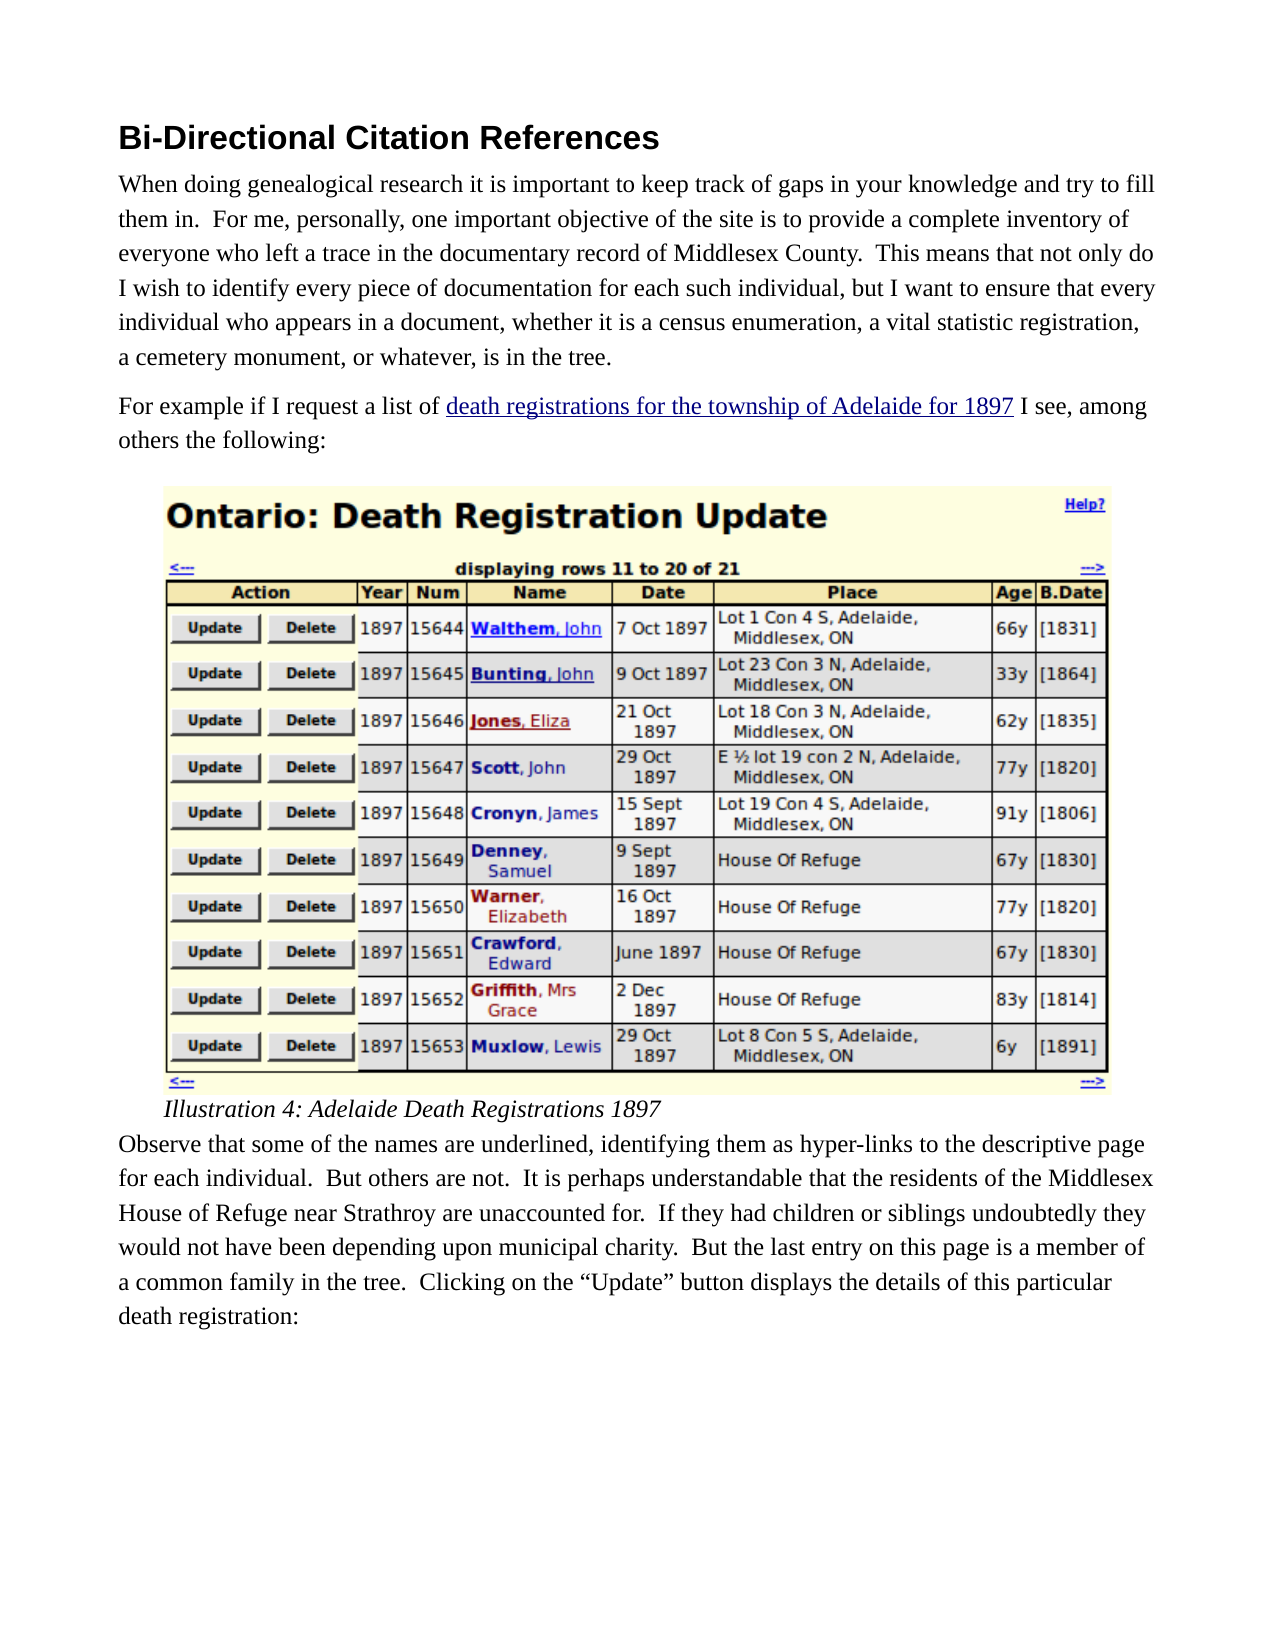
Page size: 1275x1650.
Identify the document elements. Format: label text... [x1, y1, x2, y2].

picture [163, 486, 1112, 1095]
text For example if I request a list of death registrations for the township of Adelaide for 1897 I see, among others the following: [118, 391, 1157, 454]
subtitle Bi-Directional Citation References [118, 118, 1157, 157]
text Observe that some of the names are underlined, identifying them as hyper-links to the descriptive page for each individual. But others are not. It is perhaps understandable that the residents of the Middlesex House of Refuge near Strathroy are unaccounted for. If they had children or siblings undoubtedly they would not have been depending upon municipal charity. But the last entry on this page is a member of a common family in the tree. Clicking on the “Update” button displays the details of this particular death registration: [118, 1020, 1157, 1330]
text Illustration 4: Adelaide Death Registrations 1897 [163, 1095, 1112, 1123]
text When doing genealogical research it is important to keep track of gaps in your knowledge and try to fill them in. For me, personally, one important objective of the site is to provide a complete inventory of everyone who left a trace in the documentary record of Middlesex County. This means that not only do I wish to identify every piece of documentation for each such individual, but I want to ensure that every individual who appears in a document, whether it is a census enumeration, a vital statistic registration, a cemetery monument, or whatever, is in the tree. [118, 169, 1157, 370]
